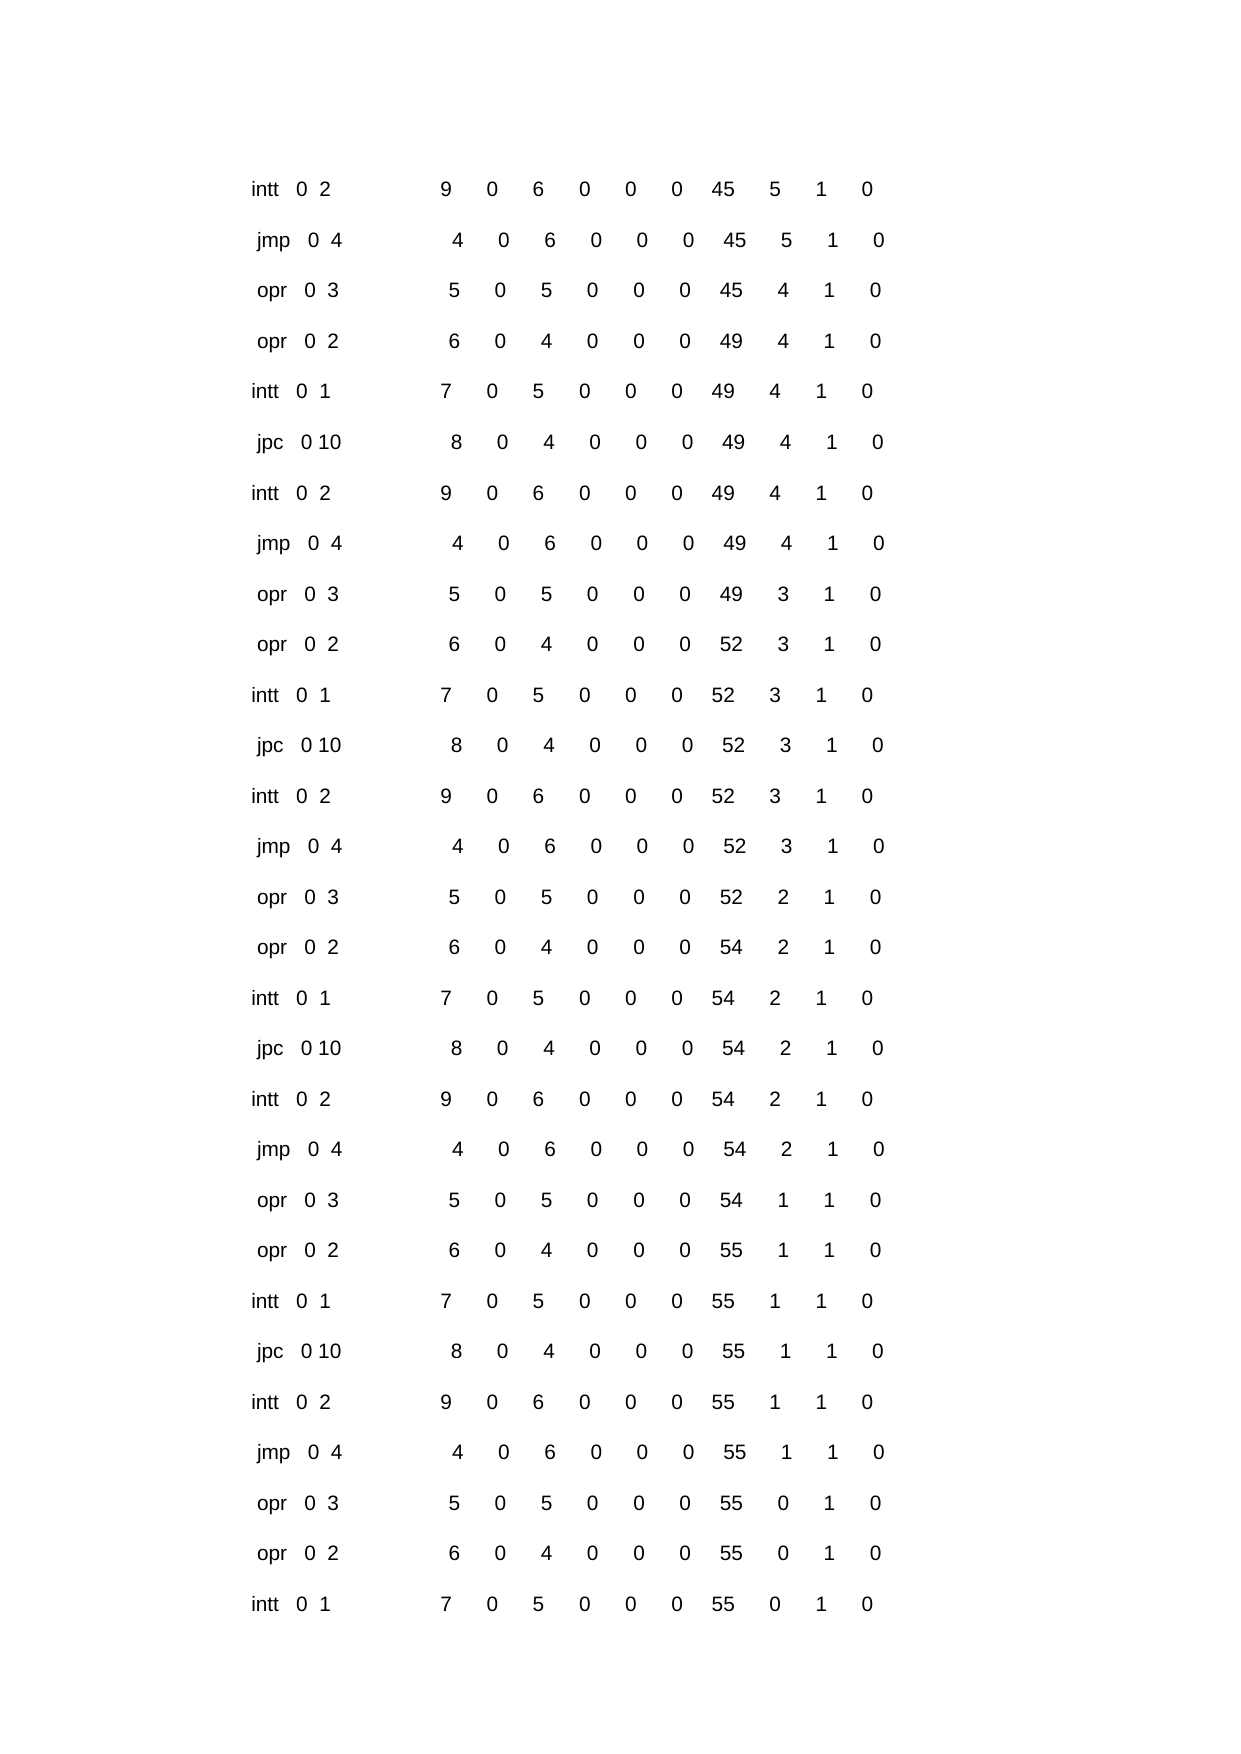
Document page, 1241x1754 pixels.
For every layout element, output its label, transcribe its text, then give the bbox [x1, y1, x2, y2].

text intt 0 1 7 0 5 0 0 0 55 1 1 0 [251, 1289, 1122, 1313]
text jpc 0 10 8 0 4 0 0 0 55 1 1 0 [251, 1339, 1122, 1363]
text jpc 0 10 8 0 4 0 0 0 49 4 1 0 [251, 430, 1122, 454]
text opr 0 2 6 0 4 0 0 0 49 4 1 0 [251, 329, 1122, 353]
text intt 0 2 9 0 6 0 0 0 45 5 1 0 [251, 177, 1122, 201]
text intt 0 2 9 0 6 0 0 0 54 2 1 0 [251, 1087, 1122, 1111]
text jmp 0 4 4 0 6 0 0 0 49 4 1 0 [251, 531, 1122, 555]
text jmp 0 4 4 0 6 0 0 0 55 1 1 0 [251, 1440, 1122, 1464]
text jpc 0 10 8 0 4 0 0 0 54 2 1 0 [251, 1036, 1122, 1060]
text intt 0 1 7 0 5 0 0 0 55 0 1 0 [251, 1592, 1122, 1616]
text opr 0 2 6 0 4 0 0 0 52 3 1 0 [251, 632, 1122, 656]
text opr 0 2 6 0 4 0 0 0 54 2 1 0 [251, 935, 1122, 959]
text opr 0 3 5 0 5 0 0 0 52 2 1 0 [251, 884, 1122, 908]
text opr 0 3 5 0 5 0 0 0 49 3 1 0 [251, 581, 1122, 605]
text jmp 0 4 4 0 6 0 0 0 54 2 1 0 [251, 1137, 1122, 1161]
text intt 0 1 7 0 5 0 0 0 54 2 1 0 [251, 986, 1122, 1009]
text jpc 0 10 8 0 4 0 0 0 52 3 1 0 [251, 733, 1122, 757]
text opr 0 3 5 0 5 0 0 0 54 1 1 0 [251, 1188, 1122, 1212]
text jmp 0 4 4 0 6 0 0 0 52 3 1 0 [251, 834, 1122, 858]
text opr 0 2 6 0 4 0 0 0 55 0 1 0 [251, 1541, 1122, 1565]
text opr 0 3 5 0 5 0 0 0 45 4 1 0 [251, 278, 1122, 302]
text opr 0 2 6 0 4 0 0 0 55 1 1 0 [251, 1238, 1122, 1262]
text intt 0 2 9 0 6 0 0 0 52 3 1 0 [251, 783, 1122, 807]
text intt 0 1 7 0 5 0 0 0 52 3 1 0 [251, 682, 1122, 706]
text opr 0 3 5 0 5 0 0 0 55 0 1 0 [251, 1491, 1122, 1515]
text intt 0 2 9 0 6 0 0 0 49 4 1 0 [251, 480, 1122, 504]
text intt 0 2 9 0 6 0 0 0 55 1 1 0 [251, 1390, 1122, 1414]
text intt 0 1 7 0 5 0 0 0 49 4 1 0 [251, 379, 1122, 403]
text jmp 0 4 4 0 6 0 0 0 45 5 1 0 [251, 228, 1122, 252]
